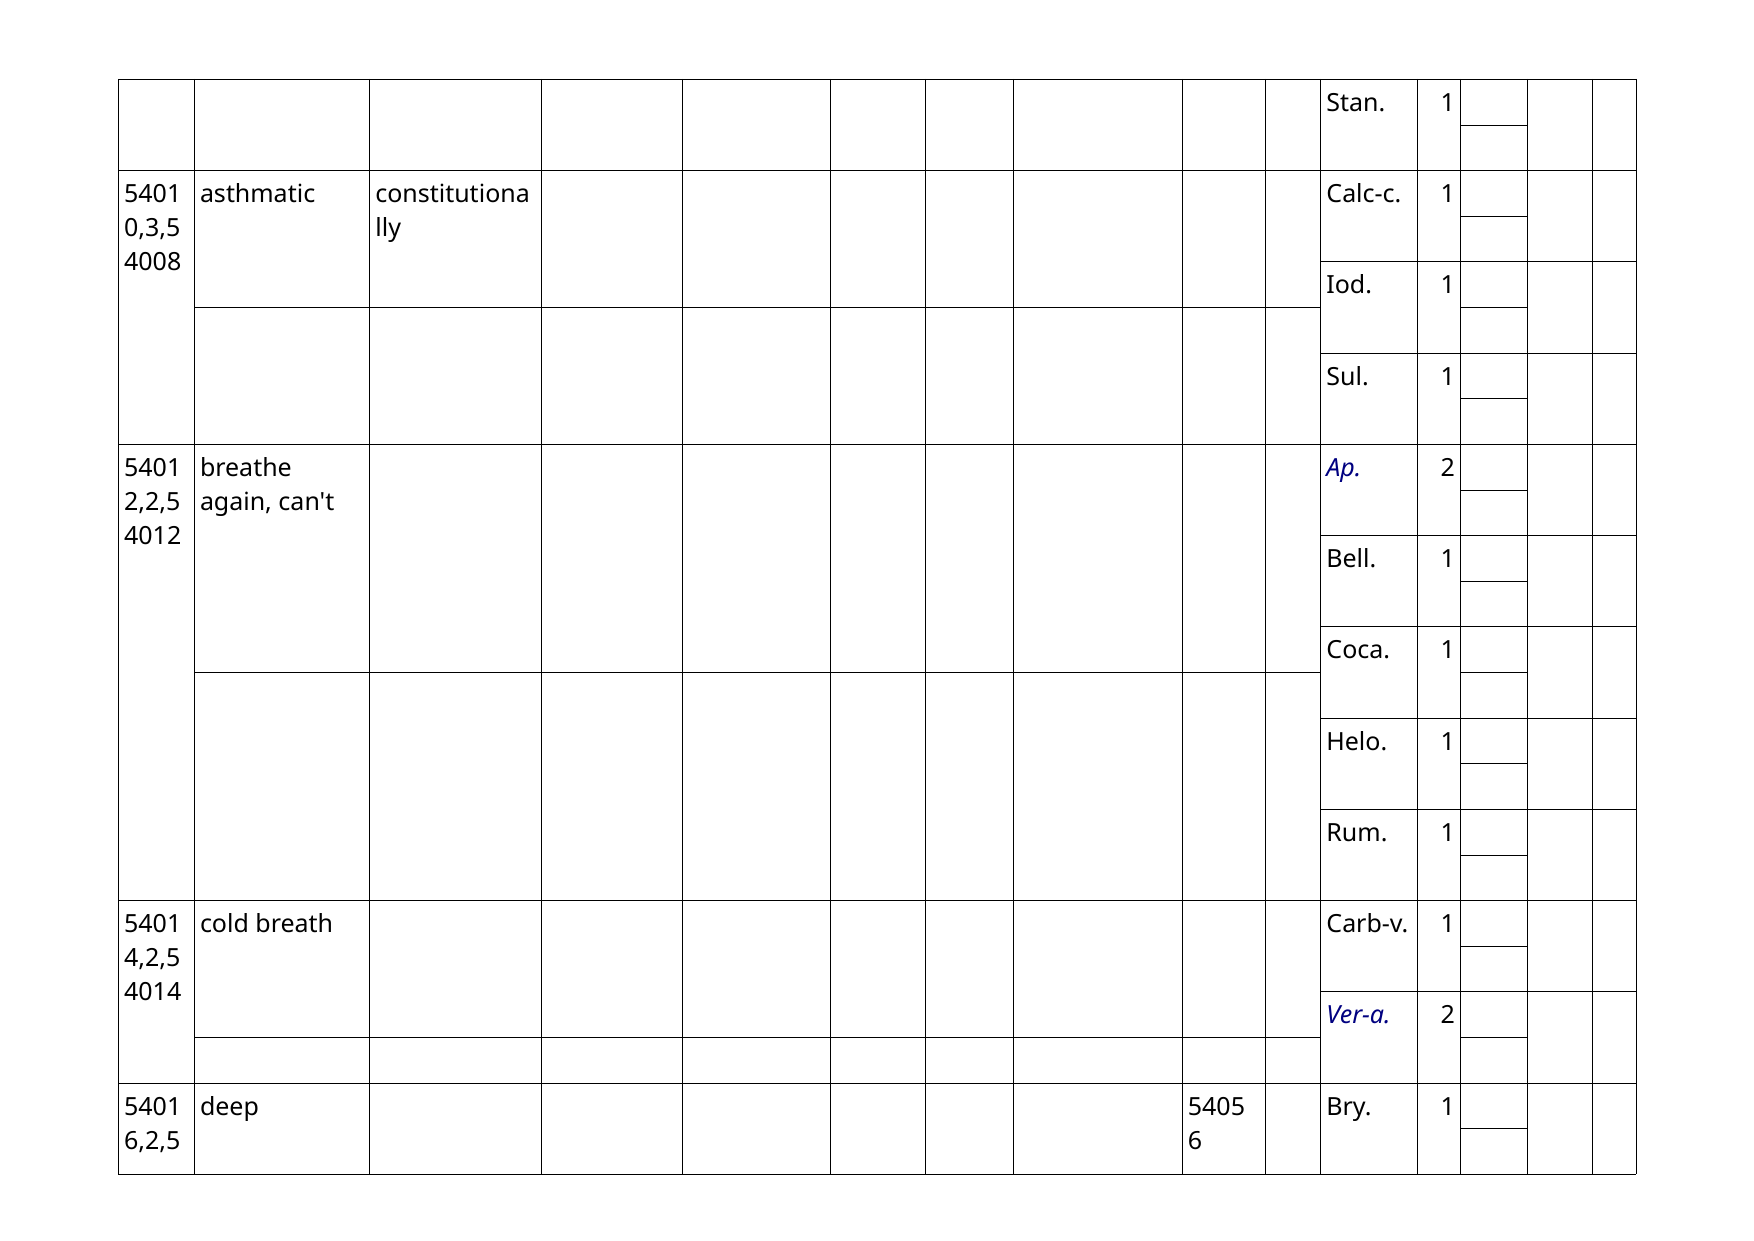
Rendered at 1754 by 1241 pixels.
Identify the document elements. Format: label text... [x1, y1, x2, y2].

table_cell [1593, 262, 1636, 353]
table_cell [1183, 445, 1265, 672]
table_cell [370, 901, 541, 1037]
table_cell [831, 445, 925, 672]
table_cell [831, 1038, 925, 1083]
table_cell [1461, 673, 1527, 718]
table_cell [1461, 992, 1527, 1037]
table_cell [1266, 673, 1320, 900]
table_cell [1461, 491, 1527, 535]
table_cell 1 [1418, 354, 1460, 444]
table_cell [1266, 1084, 1320, 1174]
table_cell [370, 445, 541, 672]
table_cell [1014, 1038, 1182, 1083]
table_cell 54012,2,54012 [119, 445, 194, 900]
table_cell [683, 1084, 830, 1174]
table_cell [1461, 1129, 1527, 1174]
table_cell 54014,2,54014 [119, 901, 194, 1083]
table_cell [683, 308, 830, 444]
table_cell [831, 171, 925, 307]
table_cell [1266, 1038, 1320, 1083]
table_cell [1014, 1084, 1182, 1174]
table_cell [1183, 901, 1265, 1037]
table_cell 54010,3,54008 [119, 171, 194, 444]
table_cell [1593, 536, 1636, 626]
table_cell [1528, 992, 1592, 1083]
table_cell [1461, 171, 1527, 216]
table_cell [542, 171, 682, 307]
table_cell [542, 673, 682, 900]
table_cell [1461, 308, 1527, 353]
table_cell [1461, 80, 1527, 124]
table_cell [926, 80, 1013, 170]
table_cell [1528, 1084, 1592, 1174]
table_cell [1593, 171, 1636, 261]
table_cell [683, 901, 830, 1037]
table_cell [1461, 810, 1527, 854]
table_cell 1 [1418, 262, 1460, 353]
table_cell [926, 171, 1013, 307]
table_cell [1014, 673, 1182, 900]
table_cell [542, 445, 682, 672]
table_cell [195, 1038, 369, 1083]
table_cell [1528, 627, 1592, 718]
table_cell [926, 445, 1013, 672]
table_cell [1593, 901, 1636, 991]
table_cell [1461, 582, 1527, 626]
table_cell 1 [1418, 719, 1460, 809]
table_cell 1 [1418, 901, 1460, 991]
table_cell [1461, 1084, 1527, 1128]
table_cell Coca. [1321, 627, 1417, 718]
table_cell [1593, 810, 1636, 900]
table_cell [683, 1038, 830, 1083]
table_cell [1528, 810, 1592, 900]
table_cell 54016,2,5 [119, 1084, 194, 1174]
table_cell [1528, 171, 1592, 261]
table_cell 2 [1418, 992, 1460, 1083]
table_cell Stan. [1321, 80, 1417, 170]
table_cell [1266, 171, 1320, 307]
table_cell deep [195, 1084, 369, 1174]
table_cell [1528, 354, 1592, 444]
table_cell Bry. [1321, 1084, 1417, 1174]
table_cell [926, 673, 1013, 900]
table_cell [370, 673, 541, 900]
table_cell [1593, 445, 1636, 535]
table_cell [1461, 126, 1527, 170]
table_cell [1593, 80, 1636, 170]
table_cell [542, 308, 682, 444]
table_cell 1 [1418, 80, 1460, 170]
table_cell [1528, 901, 1592, 991]
table_cell [1528, 719, 1592, 809]
table_cell Helo. [1321, 719, 1417, 809]
table_cell [1528, 536, 1592, 626]
table_cell [1461, 262, 1527, 307]
table_cell [1528, 262, 1592, 353]
table_cell [1183, 171, 1265, 307]
table_cell [1266, 308, 1320, 444]
table_cell [1528, 80, 1592, 170]
table_cell Bell. [1321, 536, 1417, 626]
table_cell [926, 1084, 1013, 1174]
table_cell [1014, 901, 1182, 1037]
table_cell Iod. [1321, 262, 1417, 353]
table_cell [683, 673, 830, 900]
table_cell [683, 171, 830, 307]
table_cell [1183, 1038, 1265, 1083]
table_cell cold breath [195, 901, 369, 1037]
table_cell [1593, 354, 1636, 444]
table_cell [542, 1038, 682, 1083]
table_cell [1461, 445, 1527, 489]
table_cell [1593, 992, 1636, 1083]
table_cell 1 [1418, 171, 1460, 261]
table_cell [370, 308, 541, 444]
table_cell [370, 1038, 541, 1083]
table_cell 54056 [1183, 1084, 1265, 1174]
table_cell asthmatic [195, 171, 369, 307]
table_cell Carb-v. [1321, 901, 1417, 991]
table_cell [1014, 445, 1182, 672]
table_cell [1461, 627, 1527, 672]
table_cell Sul. [1321, 354, 1417, 444]
table_cell [1461, 1038, 1527, 1083]
table_cell [1014, 308, 1182, 444]
table_cell [1461, 217, 1527, 261]
table_cell [1183, 308, 1265, 444]
table_cell [1014, 171, 1182, 307]
table_cell [1014, 80, 1182, 170]
table_cell [926, 901, 1013, 1037]
table_cell [1461, 947, 1527, 991]
table_cell [195, 673, 369, 900]
table_cell [1461, 901, 1527, 946]
table_cell [1461, 719, 1527, 763]
table_cell [1461, 764, 1527, 809]
table_cell [926, 308, 1013, 444]
table_cell [1266, 445, 1320, 672]
table_cell [370, 80, 541, 170]
table_cell 1 [1418, 536, 1460, 626]
table_cell [1461, 536, 1527, 581]
table_cell [1461, 354, 1527, 398]
table_cell [831, 80, 925, 170]
table_cell 1 [1418, 1084, 1460, 1174]
table_cell [1593, 627, 1636, 718]
table_cell [195, 80, 369, 170]
table_cell 2 [1418, 445, 1460, 535]
table_cell Rum. [1321, 810, 1417, 900]
table_cell [1266, 901, 1320, 1037]
table_cell [370, 1084, 541, 1174]
table_cell 1 [1418, 810, 1460, 900]
table_cell [1266, 80, 1320, 170]
table_cell [1593, 1084, 1636, 1174]
table_cell [831, 901, 925, 1037]
table_cell [831, 1084, 925, 1174]
table_cell [683, 80, 830, 170]
table_cell Ver-a. [1321, 992, 1417, 1083]
table_cell constitutionally [370, 171, 541, 307]
table_cell breathe again, can't [195, 445, 369, 672]
table_cell [542, 80, 682, 170]
table_cell [926, 1038, 1013, 1083]
table_cell [119, 80, 194, 170]
table_cell Ap. [1321, 445, 1417, 535]
table_cell [831, 673, 925, 900]
table_cell [683, 445, 830, 672]
table_cell [1183, 673, 1265, 900]
table_cell [831, 308, 925, 444]
table_cell [1461, 856, 1527, 900]
table_cell [542, 901, 682, 1037]
table_cell [1461, 399, 1527, 444]
table_cell Calc-c. [1321, 171, 1417, 261]
table_cell [1528, 445, 1592, 535]
table_cell 1 [1418, 627, 1460, 718]
table_cell [1183, 80, 1265, 170]
table_cell [1593, 719, 1636, 809]
table_cell [542, 1084, 682, 1174]
table_cell [195, 308, 369, 444]
